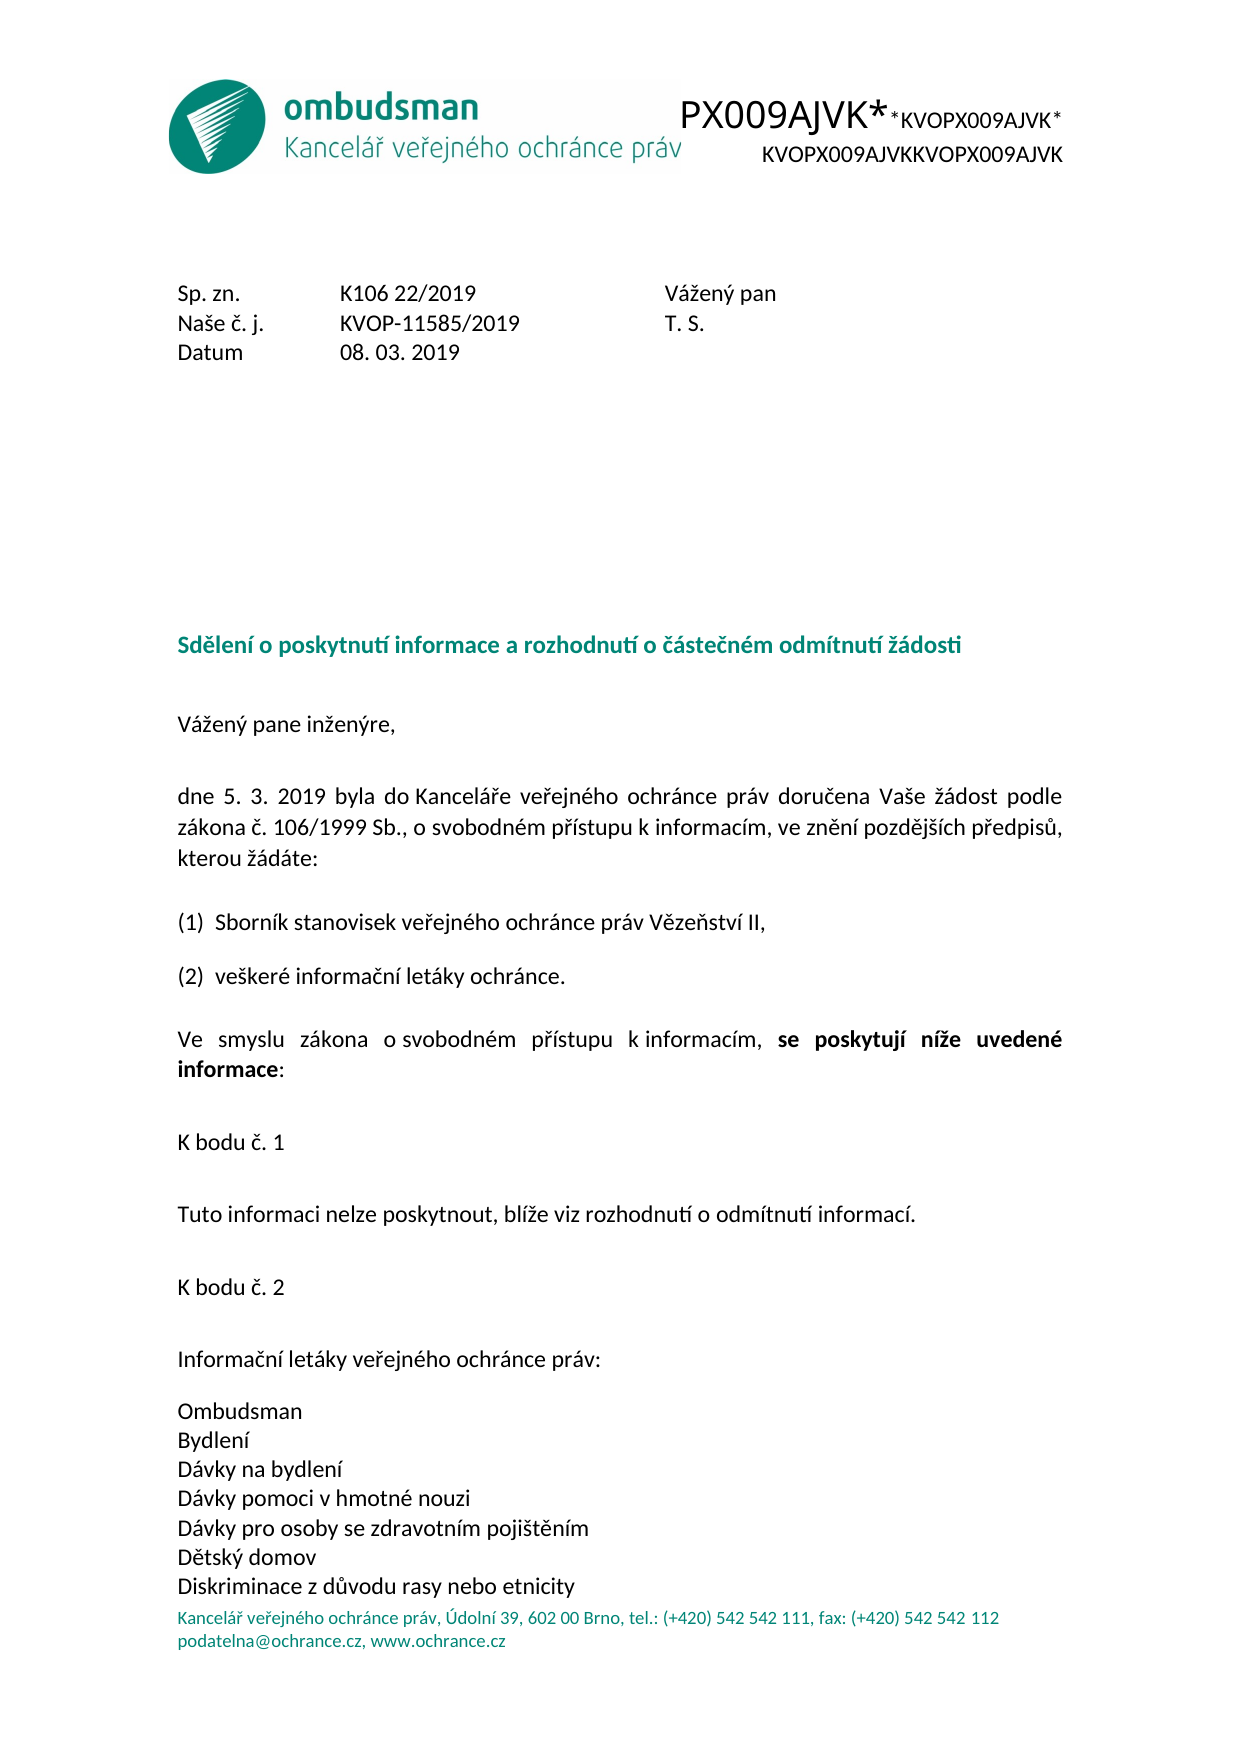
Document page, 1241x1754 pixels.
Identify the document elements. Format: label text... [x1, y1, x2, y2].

text Informační letáky veřejného ochránce práv: [177, 1344, 1063, 1373]
text K bodu č. 1 [177, 1127, 1063, 1156]
list Sborník stanovisek veřejného ochránce práv Vězeňství II, [177, 907, 1063, 936]
list veškeré informační letáky ochránce. [177, 961, 1063, 991]
text Dávky pomoci v hmotné nouzi [177, 1483, 1063, 1513]
table_header Vážený pan T. S. [665, 220, 1085, 513]
text Bydlení [177, 1425, 1063, 1454]
text Diskriminace z důvodu rasy nebo etnicity [177, 1571, 1063, 1601]
table_header K106 22/2019 KVOP-11585/2019 08. 03. 2019 [340, 220, 664, 513]
text dne 5. 3. 2019 byla do Kanceláře veřejného ochránce práv doručena Vaše žádost podle zákona č. 106/1999 Sb., o svobodném přístupu k informacím, ve znění pozdějších předpisů, kterou žádáte: [177, 781, 1063, 872]
text Ve smyslu zákona o svobodném přístupu k informacím, se poskytují níže uvedené informace: [177, 1024, 1063, 1084]
text Ombudsman [177, 1396, 1063, 1425]
text Tuto informaci nelze poskytnout, blíže viz rozhodnutí o odmítnutí informací. [177, 1199, 1063, 1229]
text K bodu č. 2 [177, 1272, 1063, 1301]
table_header Sp. zn. Naše č. j. Datum [177, 220, 340, 513]
subtitle Sdělení o poskytnutí informace a rozhodnutí o částečném odmítnutí žádosti [177, 630, 1063, 660]
text Vážený pane inženýre, [177, 709, 1063, 738]
text Dávky pro osoby se zdravotním pojištěním [177, 1513, 1063, 1542]
text Dětský domov [177, 1542, 1063, 1571]
text Dávky na bydlení [177, 1454, 1063, 1483]
